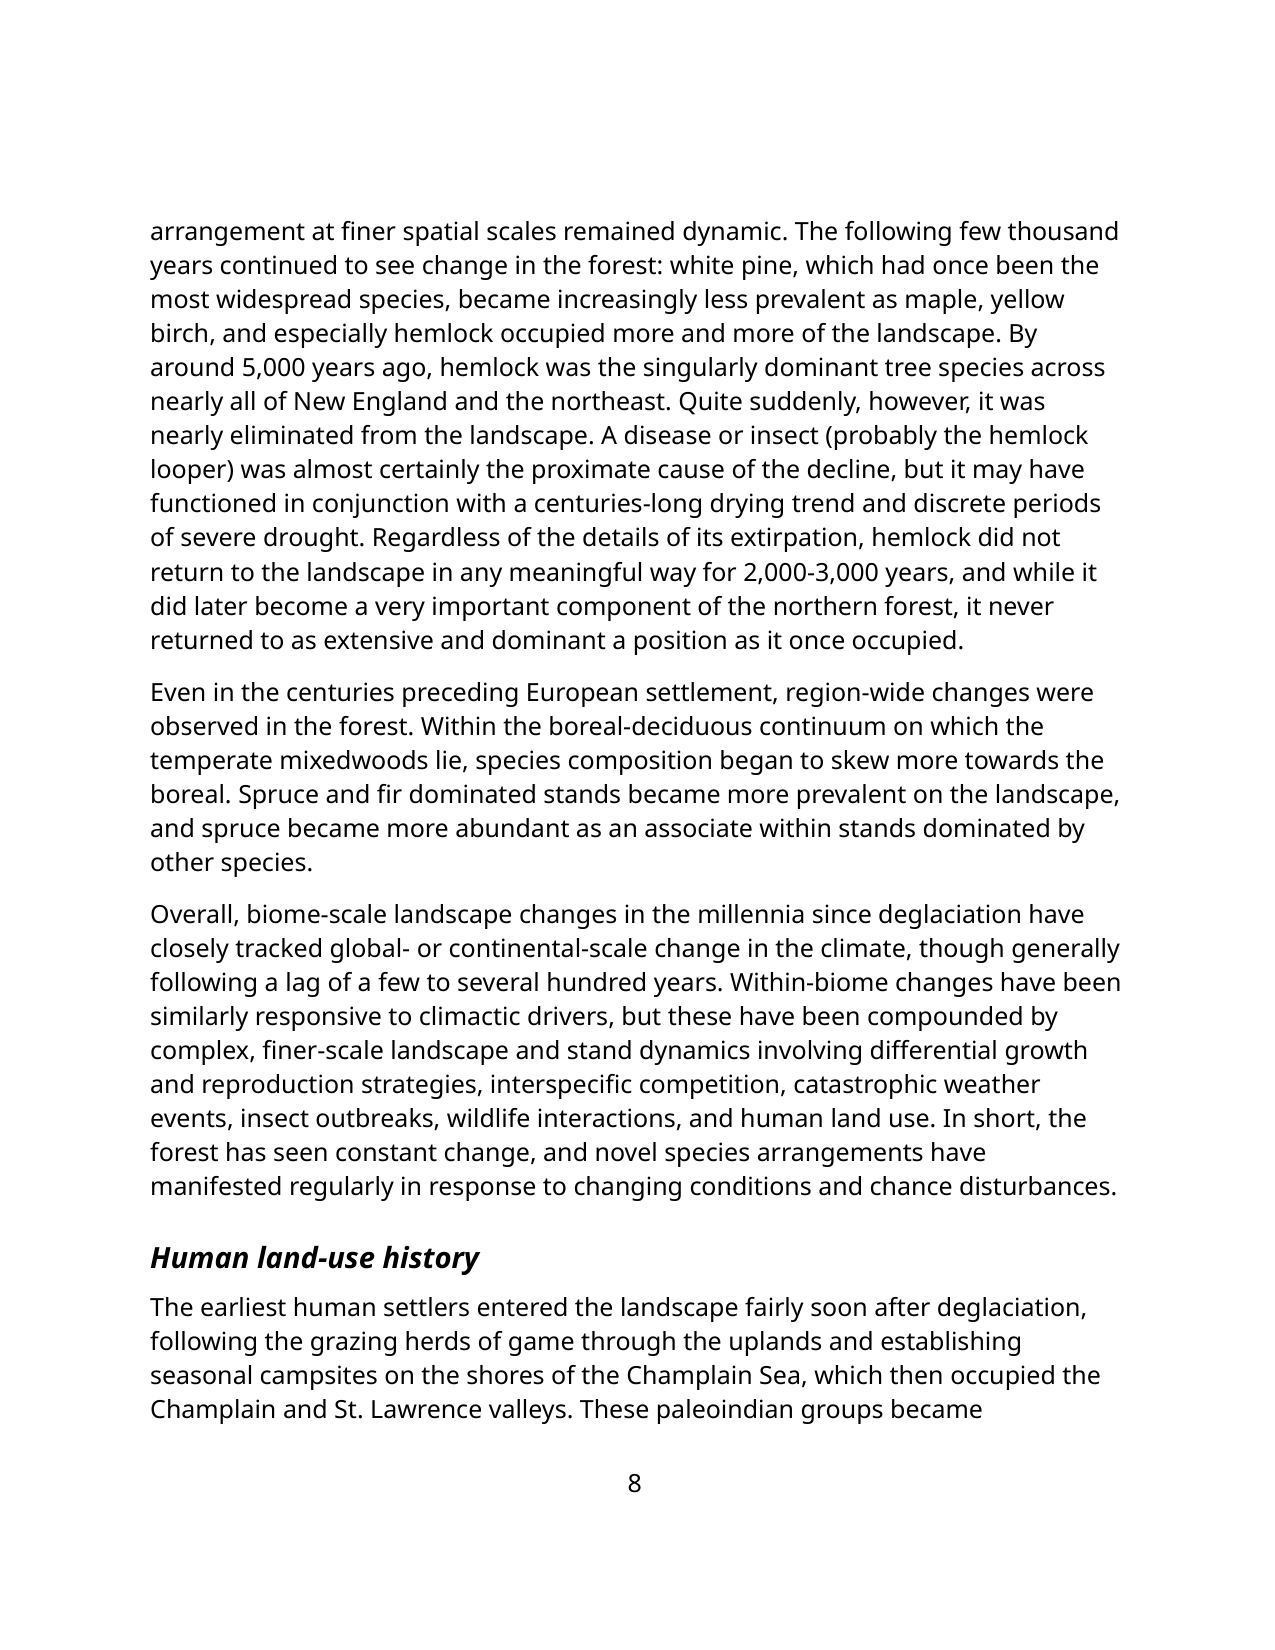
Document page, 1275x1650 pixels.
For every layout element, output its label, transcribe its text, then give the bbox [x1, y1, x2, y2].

text The earliest human settlers entered the landscape fairly soon after deglaciation, following the grazing herds of game through the uplands and establishing seasonal campsites on the shores of the Champlain Sea, which then occupied the Champlain and St. Lawrence valleys. These paleoindian groups became [150, 1289, 1125, 1426]
text Overall, biome-scale landscape changes in the millennia since deglaciation have closely tracked global- or continental-scale change in the climate, though generally following a lag of a few to several hundred years. Within-biome changes have been similarly responsive to climactic drivers, but these have been compounded by complex, finer-scale landscape and stand dynamics involving differential growth and reproduction strategies, interspecific competition, catastrophic weather events, insect outbreaks, wildlife interactions, and human land use. In short, the forest has seen constant change, and novel species arrangements have manifested regularly in response to changing conditions and chance disturbances. [150, 897, 1125, 1203]
subtitle Human land-use history [150, 1237, 1125, 1277]
text Even in the centuries preceding European settlement, region-wide changes were observed in the forest. Within the boreal-deciduous continuum on which the temperate mixedwoods lie, species composition began to skew more towards the boreal. Spruce and fir dominated stands became more prevalent on the landscape, and spruce became more abundant as an associate within stands dominated by other species. [150, 674, 1125, 879]
text arrangement at finer spatial scales remained dynamic. The following few thousand years continued to see change in the forest: white pine, which had once been the most widespread species, became increasingly less prevalent as maple, yellow birch, and especially hemlock occupied more and more of the landscape. By around 5,000 years ago, hemlock was the singularly dominant tree species across nearly all of New England and the northeast. Quite suddenly, however, it was nearly eliminated from the landscape. A disease or insect (probably the hemlock looper) was almost certainly the proximate cause of the decline, but it may have functioned in conjunction with a centuries-long drying trend and discrete periods of severe drought. Regardless of the details of its extirpation, hemlock did not return to the landscape in any meaningful way for 2,000-3,000 years, and while it did later become a very important component of the northern forest, it never returned to as extensive and dominant a position as it once occupied. [150, 213, 1125, 656]
